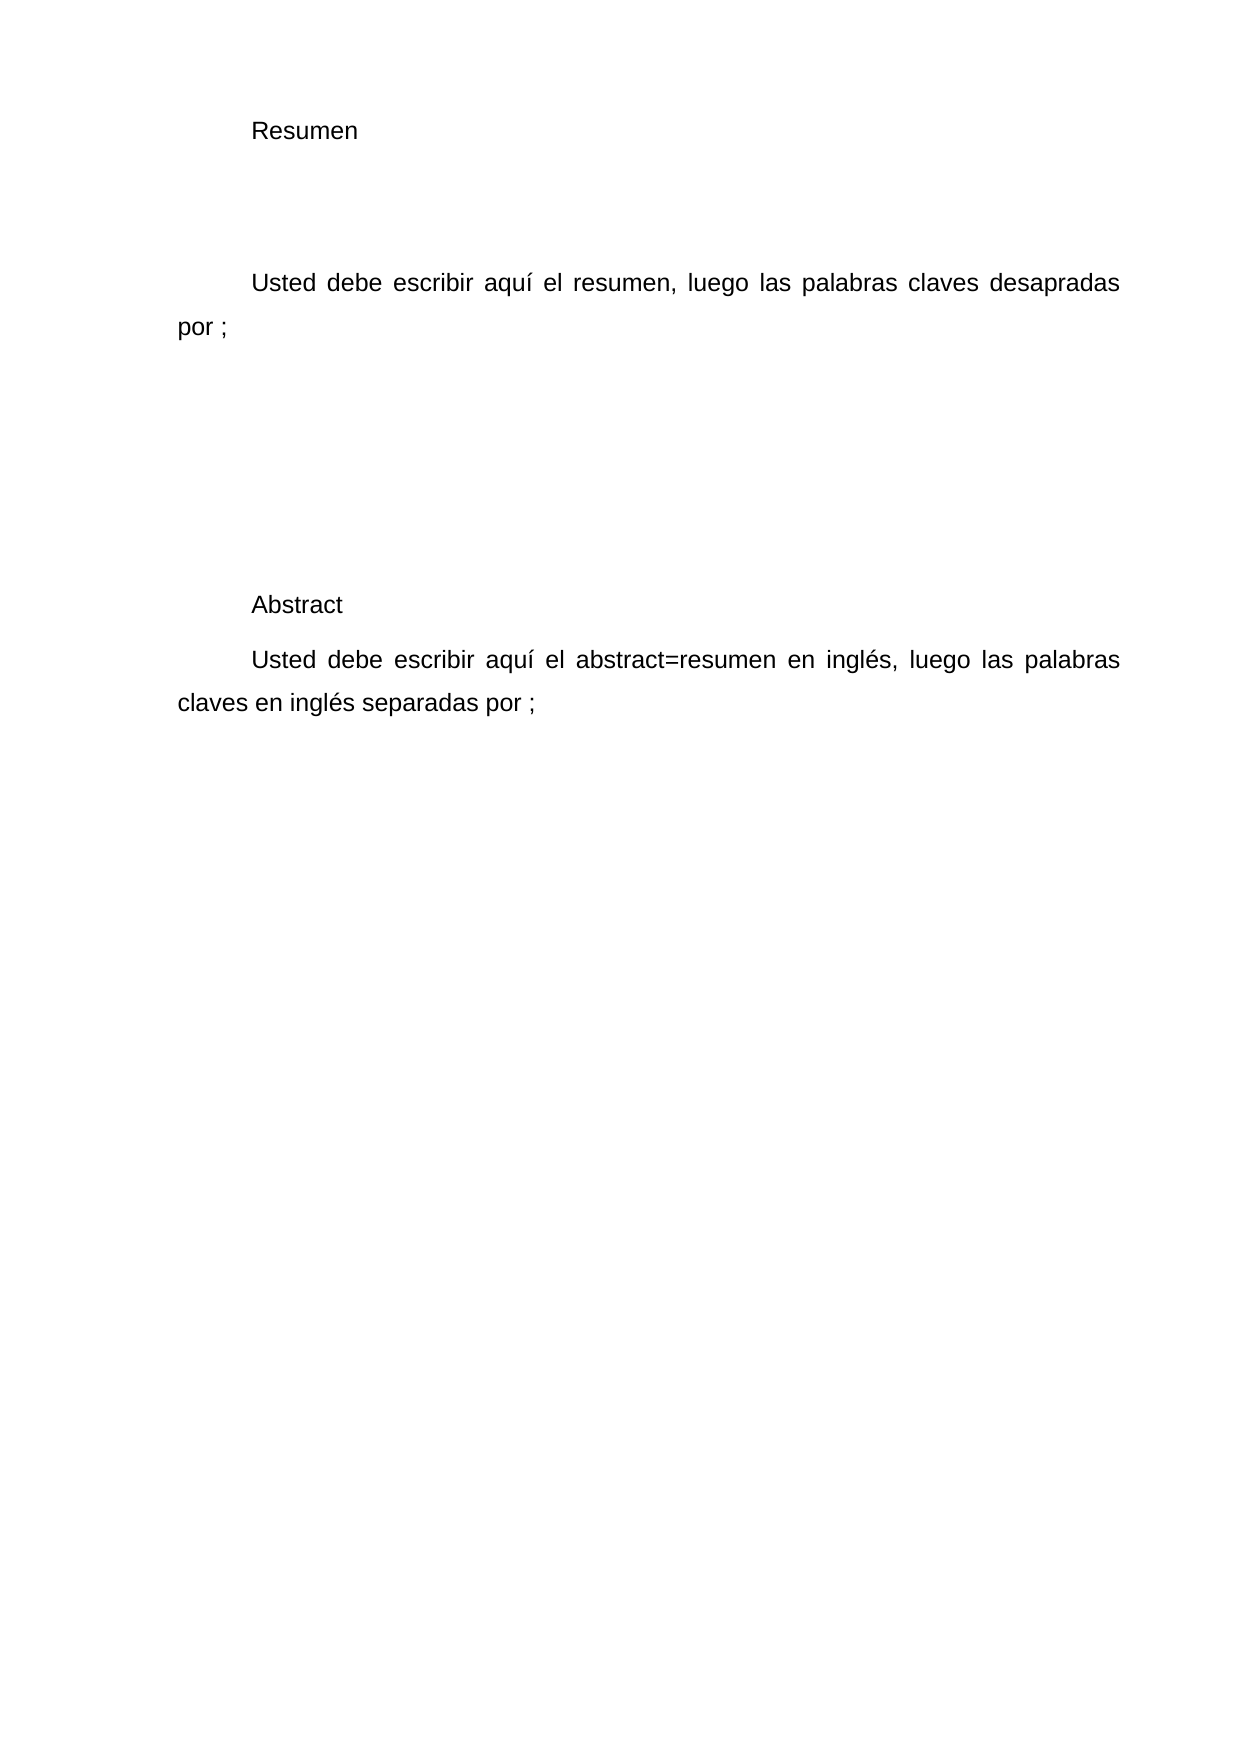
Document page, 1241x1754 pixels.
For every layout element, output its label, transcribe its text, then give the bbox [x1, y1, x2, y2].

text Abstract [177, 589, 1122, 618]
text Usted debe escribir aquí el resumen, luego las palabras claves desapradas por ; [177, 268, 1122, 340]
text Usted debe escribir aquí el abstract=resumen en inglés, luego las palabras claves en inglés separadas por ; [177, 645, 1122, 717]
text Resumen [177, 116, 1122, 144]
